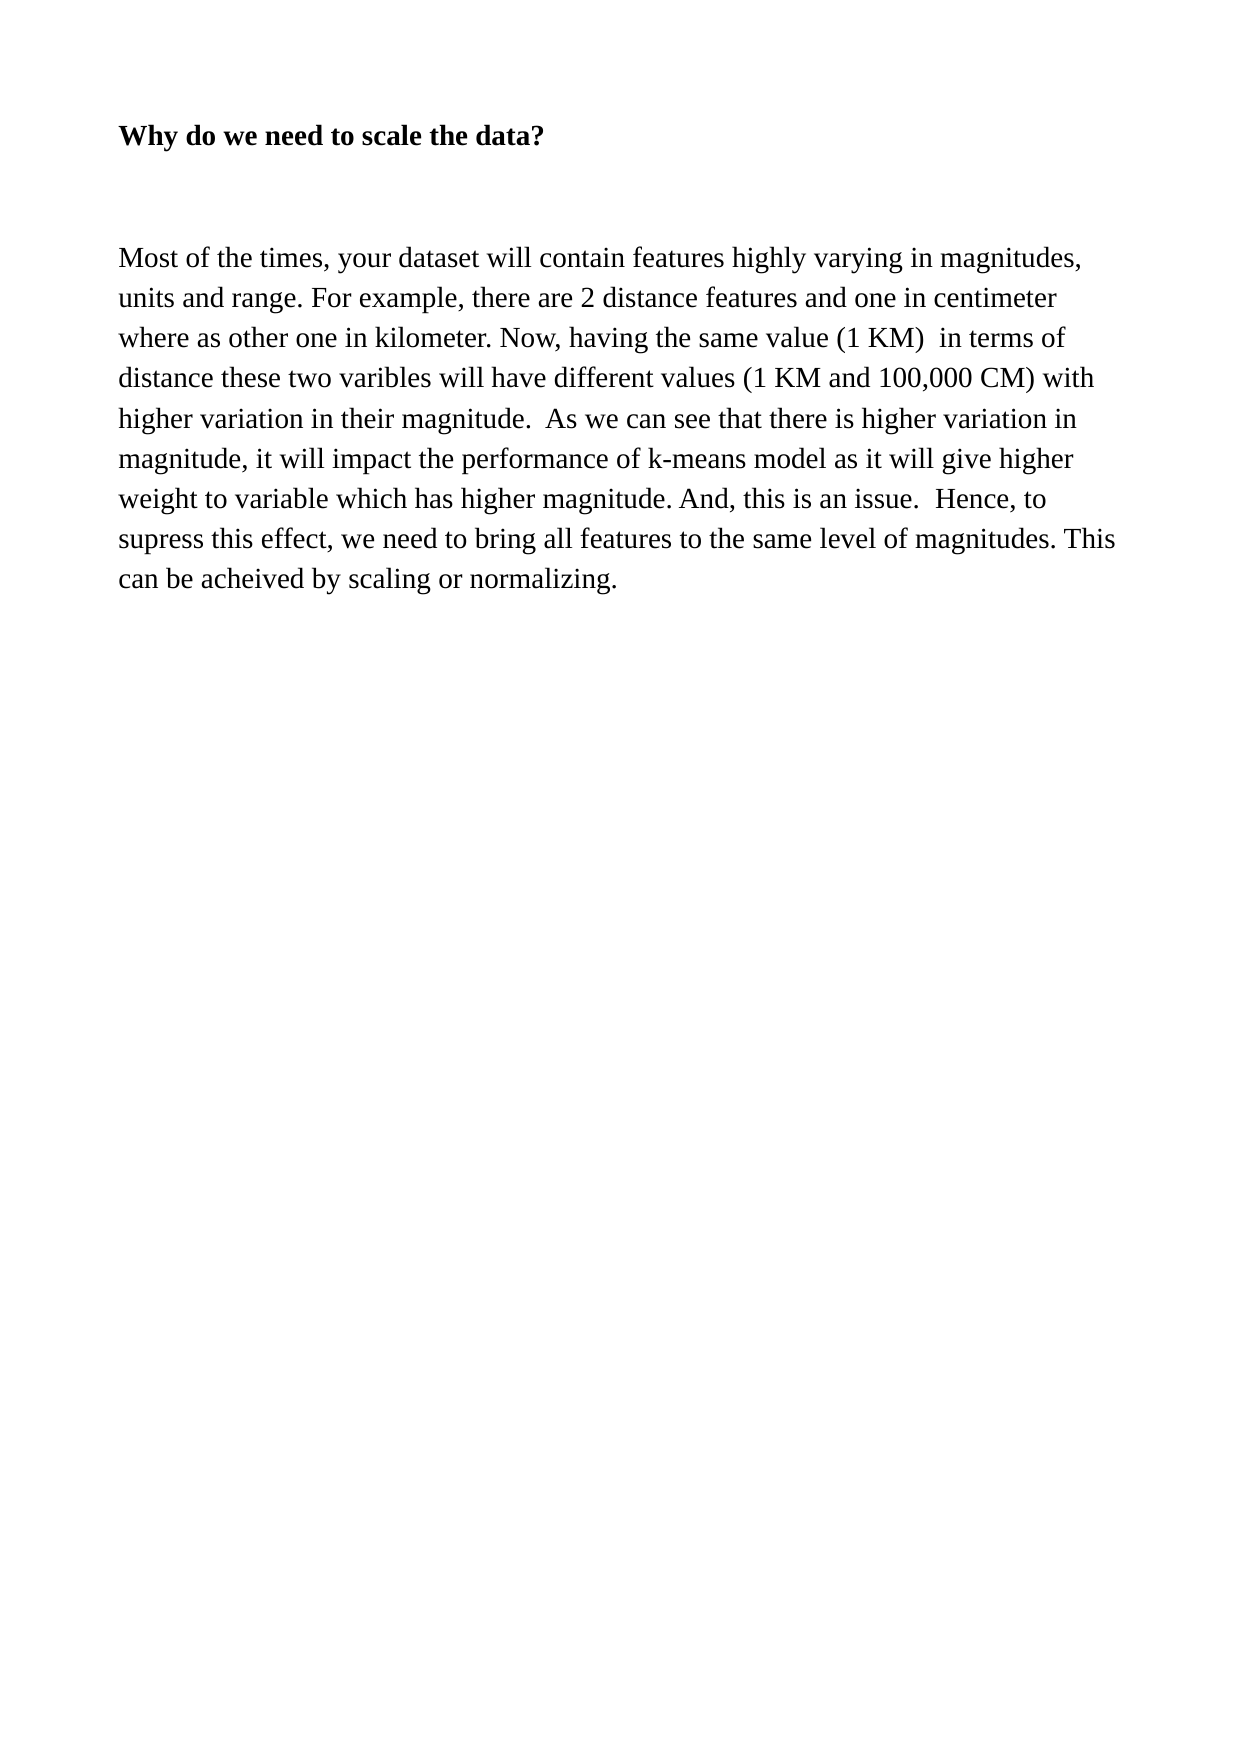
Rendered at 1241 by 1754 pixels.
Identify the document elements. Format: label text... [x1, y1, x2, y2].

text Why do we need to scale the data? [118, 118, 1122, 152]
text Most of the times, your dataset will contain features highly varying in magnitudes, units and range. For example, there are 2 distance features and one in centimeter where as other one in kilometer. Now, having the same value (1 KM) in terms of distance these two varibles will have different values (1 KM and 100,000 CM) with higher variation in their magnitude. As we can see that there is higher variation in magnitude, it will impact the performance of k-means model as it will give higher weight to variable which has higher magnitude. And, this is an issue. Hence, to supress this effect, we need to bring all features to the same level of magnitudes. This can be acheived by scaling or normalizing. [118, 240, 1122, 595]
